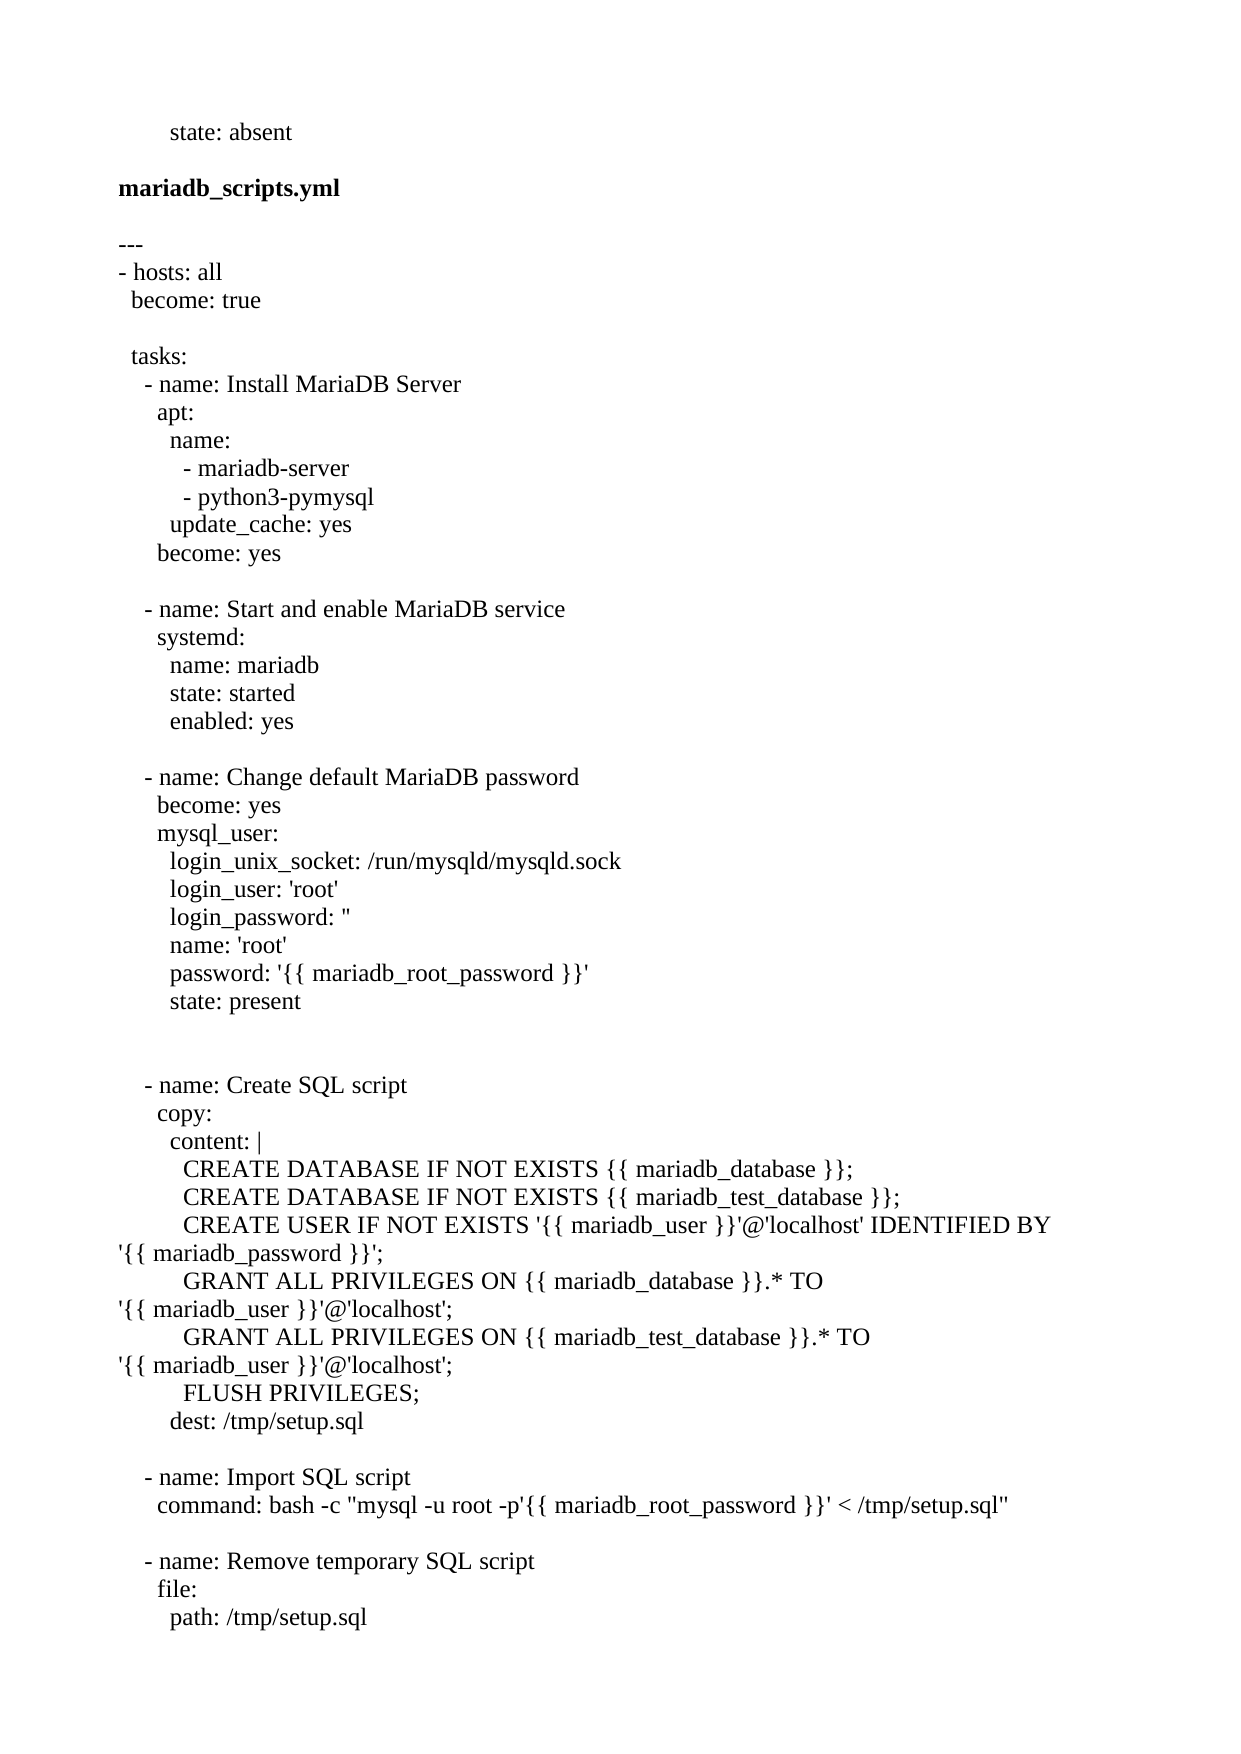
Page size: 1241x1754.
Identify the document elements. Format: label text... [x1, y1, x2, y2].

text file: [118, 1575, 1122, 1603]
text FLUSH PRIVILEGES; [118, 1379, 1122, 1407]
text CREATE DATABASE IF NOT EXISTS {{ mariadb_test_database }}; [118, 1183, 1122, 1211]
text - python3-pymysql [118, 482, 1122, 510]
text dest: /tmp/setup.sql [118, 1407, 1122, 1435]
text - mariadb-server [118, 454, 1122, 482]
text --- [118, 230, 1122, 258]
text systemd: [118, 622, 1122, 651]
text apt: [118, 398, 1122, 426]
text login_user: 'root' [118, 875, 1122, 903]
text name: 'root' [118, 931, 1122, 959]
text - name: Install MariaDB Server [118, 370, 1122, 398]
text - name: Change default MariaDB password [118, 763, 1122, 791]
text name: mariadb [118, 651, 1122, 678]
text login_password: '' [118, 903, 1122, 931]
text password: '{{ mariadb_root_password }}' [118, 959, 1122, 987]
text become: true [118, 286, 1122, 314]
text state: present [118, 987, 1122, 1015]
text mariadb_scripts.yml [118, 174, 1122, 202]
text state: started [118, 678, 1122, 707]
text - name: Start and enable MariaDB service [118, 594, 1122, 622]
text path: /tmp/setup.sql [118, 1603, 1122, 1631]
text login_unix_socket: /run/mysqld/mysqld.sock [118, 847, 1122, 875]
text state: absent [118, 118, 1122, 146]
text CREATE USER IF NOT EXISTS '{{ mariadb_user }}'@'localhost' IDENTIFIED BY '{{ mariadb_password }}'; [118, 1211, 1122, 1267]
text enabled: yes [118, 707, 1122, 734]
text tasks: [118, 342, 1122, 370]
text - name: Import SQL script [118, 1463, 1122, 1491]
text mysql_user: [118, 819, 1122, 847]
text become: yes [118, 538, 1122, 566]
text content: | [118, 1127, 1122, 1155]
text command: bash -c "mysql -u root -p'{{ mariadb_root_password }}' < /tmp/setup.sql" [118, 1491, 1122, 1519]
text become: yes [118, 791, 1122, 819]
text GRANT ALL PRIVILEGES ON {{ mariadb_database }}.* TO '{{ mariadb_user }}'@'localhost'; [118, 1267, 1122, 1323]
text - name: Create SQL script [118, 1071, 1122, 1099]
text copy: [118, 1099, 1122, 1127]
text - hosts: all [118, 258, 1122, 286]
text CREATE DATABASE IF NOT EXISTS {{ mariadb_database }}; [118, 1155, 1122, 1183]
text GRANT ALL PRIVILEGES ON {{ mariadb_test_database }}.* TO '{{ mariadb_user }}'@'localhost'; [118, 1323, 1122, 1379]
text name: [118, 426, 1122, 454]
text update_cache: yes [118, 510, 1122, 538]
text - name: Remove temporary SQL script [118, 1547, 1122, 1575]
